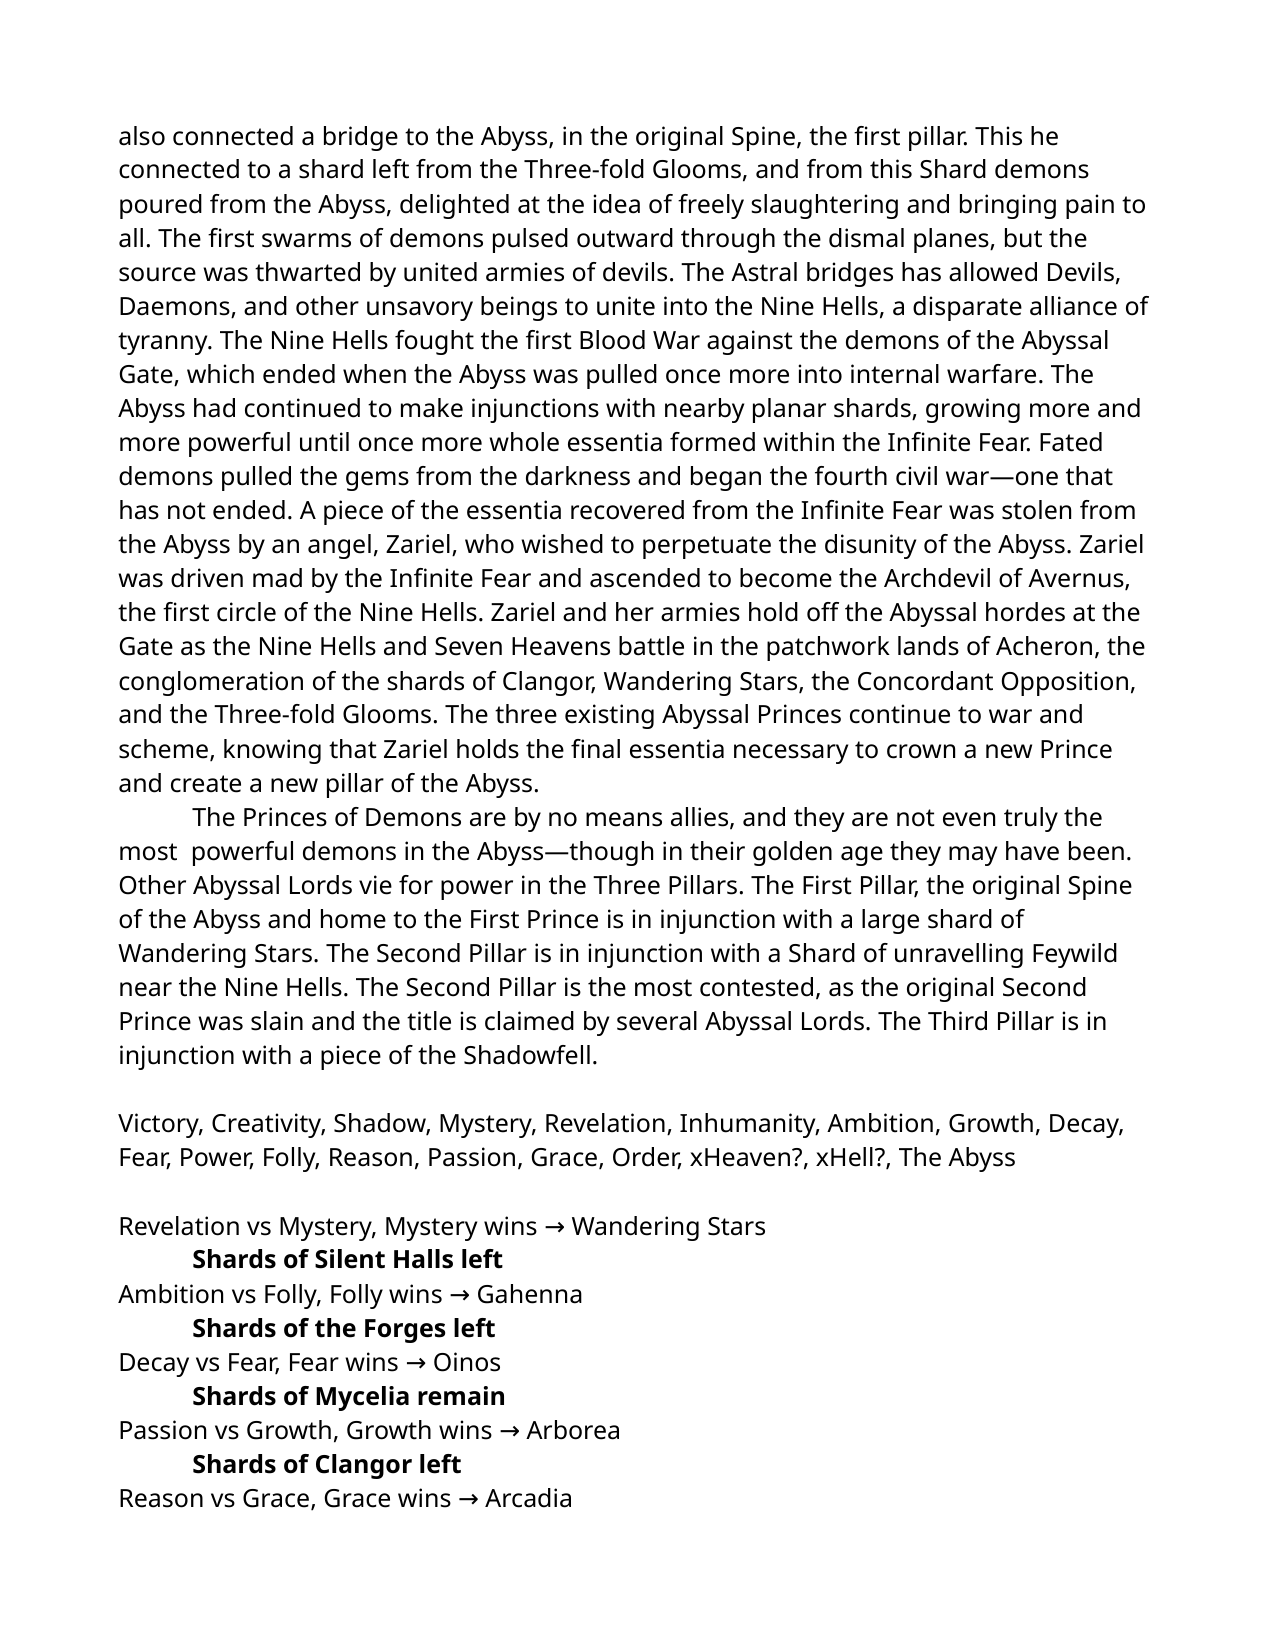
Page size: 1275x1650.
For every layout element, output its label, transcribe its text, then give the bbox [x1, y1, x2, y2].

text Decay vs Fear, Fear wins → Oinos [118, 1344, 1157, 1378]
text Shards of Mycelia remain [118, 1378, 1157, 1412]
text Shards of Silent Halls left [118, 1242, 1157, 1276]
text Shards of Clangor left [118, 1447, 1157, 1481]
text Revelation vs Mystery, Mystery wins → Wandering Stars [118, 1208, 1157, 1242]
text Victory, Creativity, Shadow, Mystery, Revelation, Inhumanity, Ambition, Growth, Decay, Fear, Power, Folly, Reason, Passion, Grace, Order, xHeaven?, xHell?, The Abyss [118, 1106, 1157, 1174]
text Passion vs Growth, Growth wins → Arborea [118, 1412, 1157, 1447]
text Shards of the Forges left [118, 1310, 1157, 1344]
text The Princes of Demons are by no means allies, and they are not even truly the most powerful demons in the Abyss—though in their golden age they may have been. Other Abyssal Lords vie for power in the Three Pillars. The First Pillar, the original Spine of the Abyss and home to the First Prince is in injunction with a large shard of Wandering Stars. The Second Pillar is in injunction with a Shard of unravelling Feywild near the Nine Hells. The Second Pillar is the most contested, as the original Second Prince was slain and the title is claimed by several Abyssal Lords. The Third Pillar is in injunction with a piece of the Shadowfell. [118, 799, 1157, 1072]
text Reason vs Grace, Grace wins → Arcadia [118, 1481, 1157, 1515]
text also connected a bridge to the Abyss, in the original Spine, the first pillar. This he connected to a shard left from the Three-fold Glooms, and from this Shard demons poured from the Abyss, delighted at the idea of freely slaughtering and bringing pain to all. The first swarms of demons pulsed outward through the dismal planes, but the source was thwarted by united armies of devils. The Astral bridges has allowed Devils, Daemons, and other unsavory beings to unite into the Nine Hells, a disparate alliance of tyranny. The Nine Hells fought the first Blood War against the demons of the Abyssal Gate, which ended when the Abyss was pulled once more into internal warfare. The Abyss had continued to make injunctions with nearby planar shards, growing more and more powerful until once more whole essentia formed within the Infinite Fear. Fated demons pulled the gems from the darkness and began the fourth civil war—one that has not ended. A piece of the essentia recovered from the Infinite Fear was stolen from the Abyss by an angel, Zariel, who wished to perpetuate the disunity of the Abyss. Zariel was driven mad by the Infinite Fear and ascended to become the Archdevil of Avernus, the first circle of the Nine Hells. Zariel and her armies hold off the Abyssal hordes at the Gate as the Nine Hells and Seven Heavens battle in the patchwork lands of Acheron, the conglomeration of the shards of Clangor, Wandering Stars, the Concordant Opposition, and the Three-fold Glooms. The three existing Abyssal Princes continue to war and scheme, knowing that Zariel holds the final essentia necessary to crown a new Prince and create a new pillar of the Abyss. [118, 118, 1157, 799]
text Ambition vs Folly, Folly wins → Gahenna [118, 1276, 1157, 1310]
